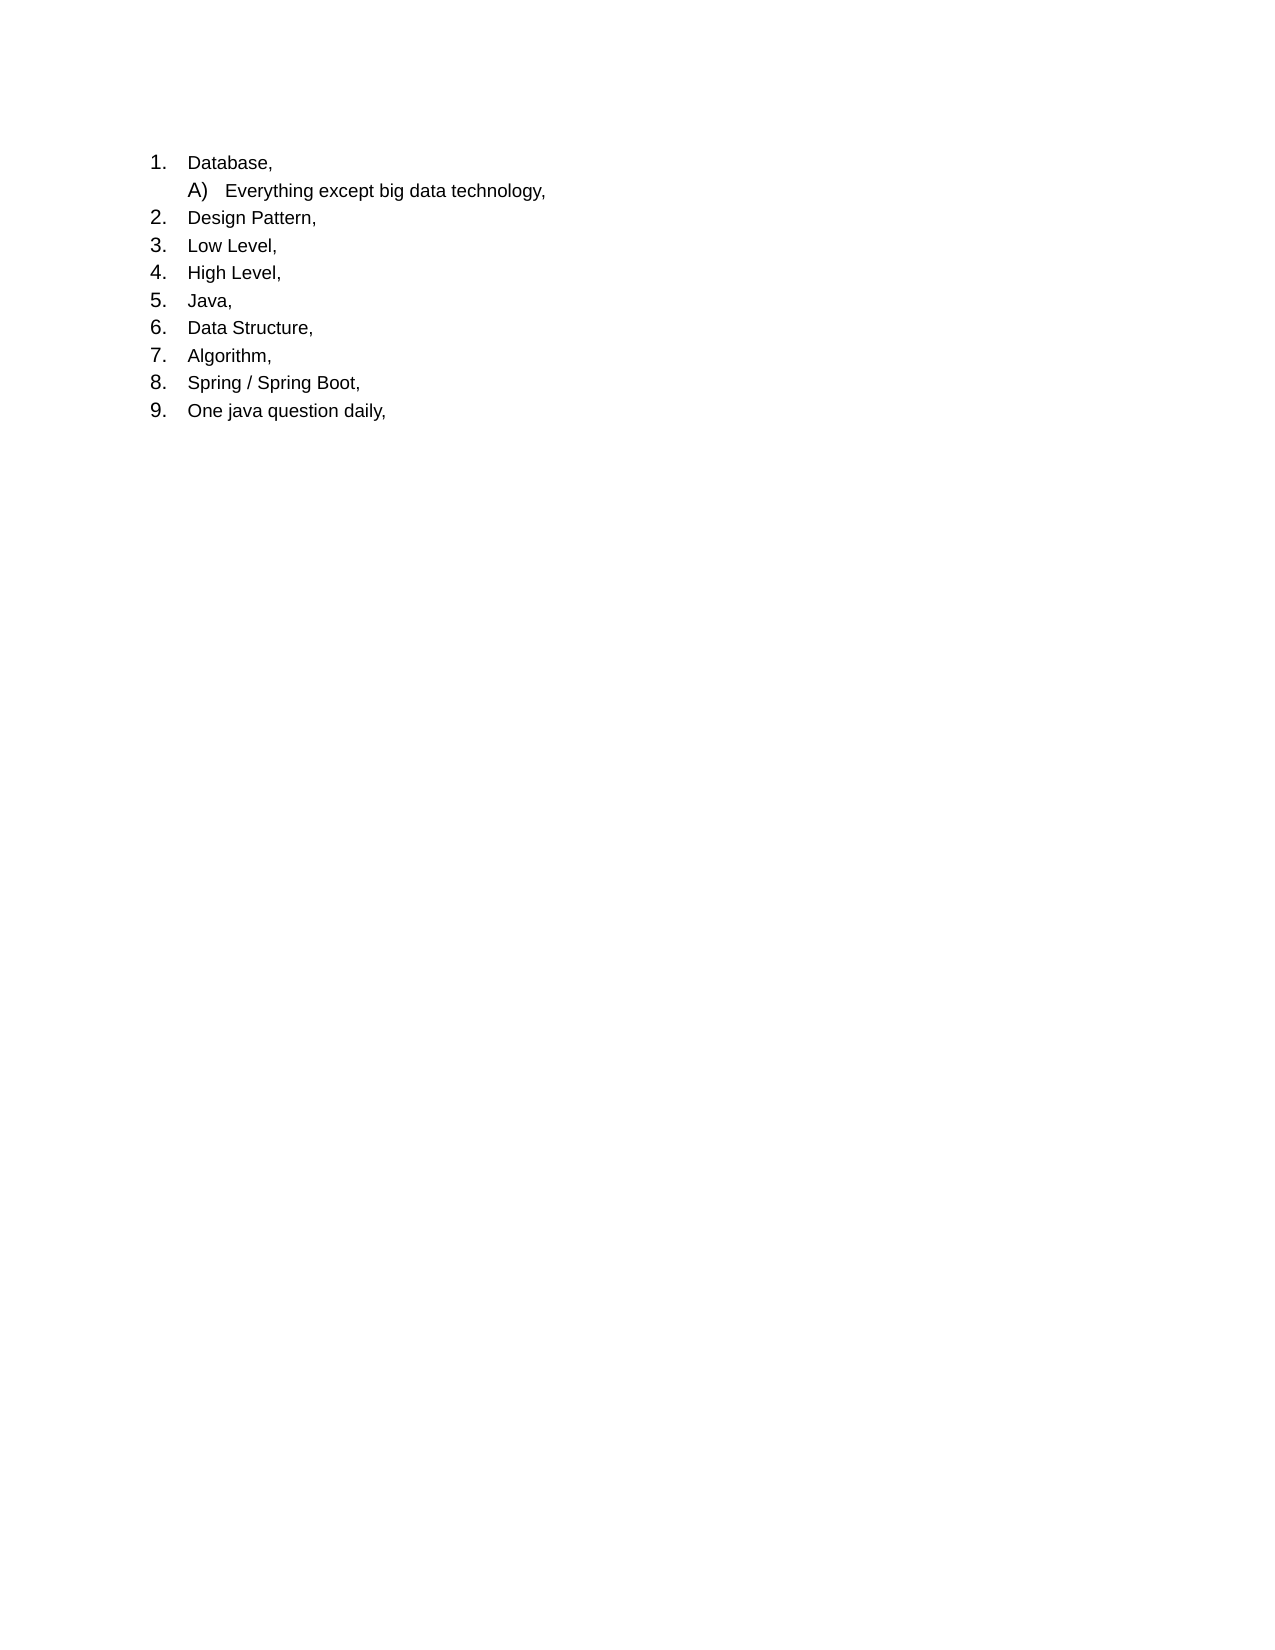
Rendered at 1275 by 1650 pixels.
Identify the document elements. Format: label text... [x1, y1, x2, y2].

list Database, [150, 150, 1125, 174]
list Data Structure, [150, 315, 1125, 339]
list Spring / Spring Boot, [150, 370, 1125, 394]
list Algorithm, [150, 342, 1125, 366]
list Everything except big data technology, [187, 177, 1125, 201]
list High Level, [150, 260, 1125, 284]
list Low Level, [150, 232, 1125, 256]
list One java question daily, [150, 397, 1125, 421]
list Design Pattern, [150, 205, 1125, 229]
list Java, [150, 287, 1125, 311]
